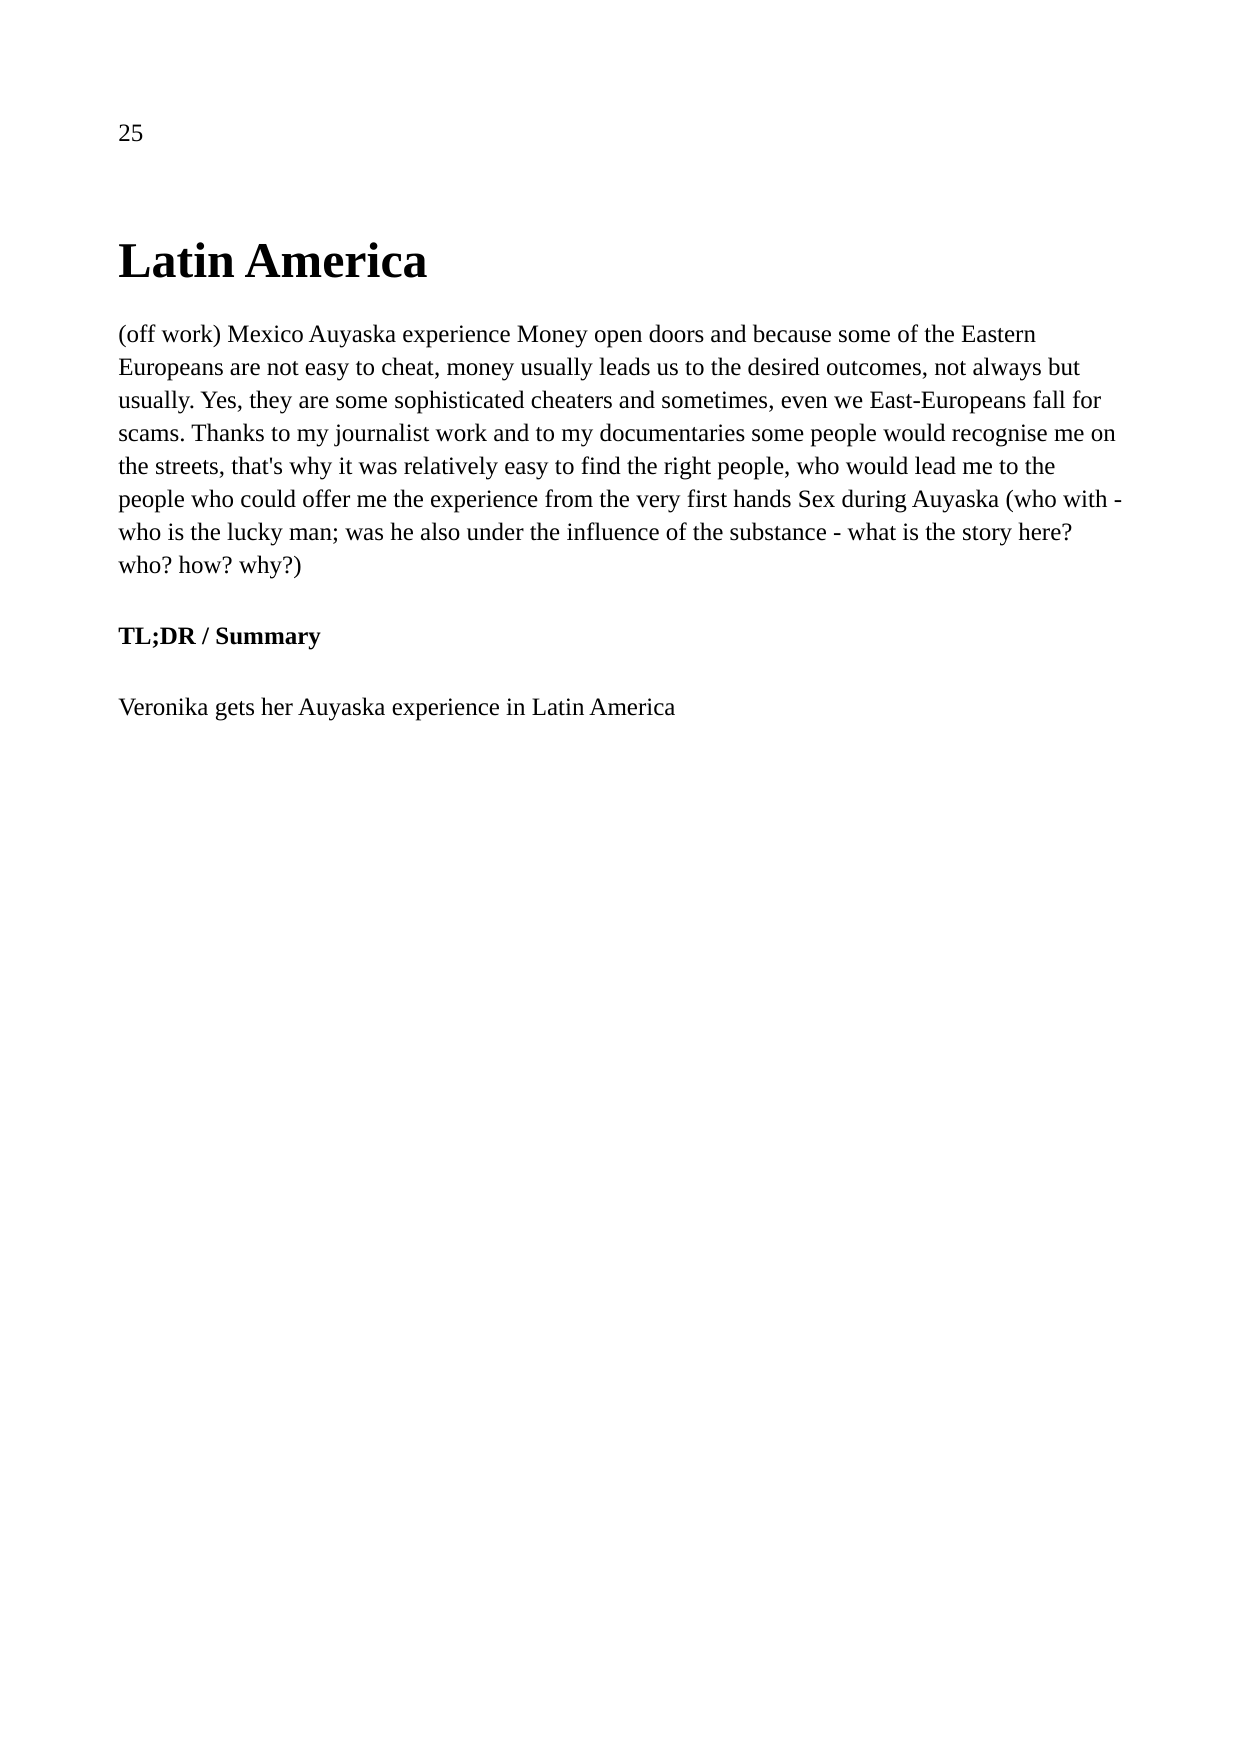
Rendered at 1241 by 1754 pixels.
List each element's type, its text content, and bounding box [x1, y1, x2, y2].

subtitle Latin America [118, 231, 1122, 288]
text Veronika gets her Auyaska experience in Latin America [118, 692, 1122, 720]
text TL;DR / Summary [118, 621, 1122, 650]
text (off work) Mexico Auyaska experience Money open doors and because some of the Eastern Europeans are not easy to cheat, money usually leads us to the desired outcomes, not always but usually. Yes, they are some sophisticated cheaters and sometimes, even we East-Europeans fall for scams. Thanks to my journalist work and to my documentaries some people would recognise me on the streets, that's why it was relatively easy to find the right people, who would lead me to the people who could offer me the experience from the very first hands Sex during Auyaska (who with - who is the lucky man; was he also under the influence of the substance - what is the story here? who? how? why?) [118, 319, 1122, 579]
